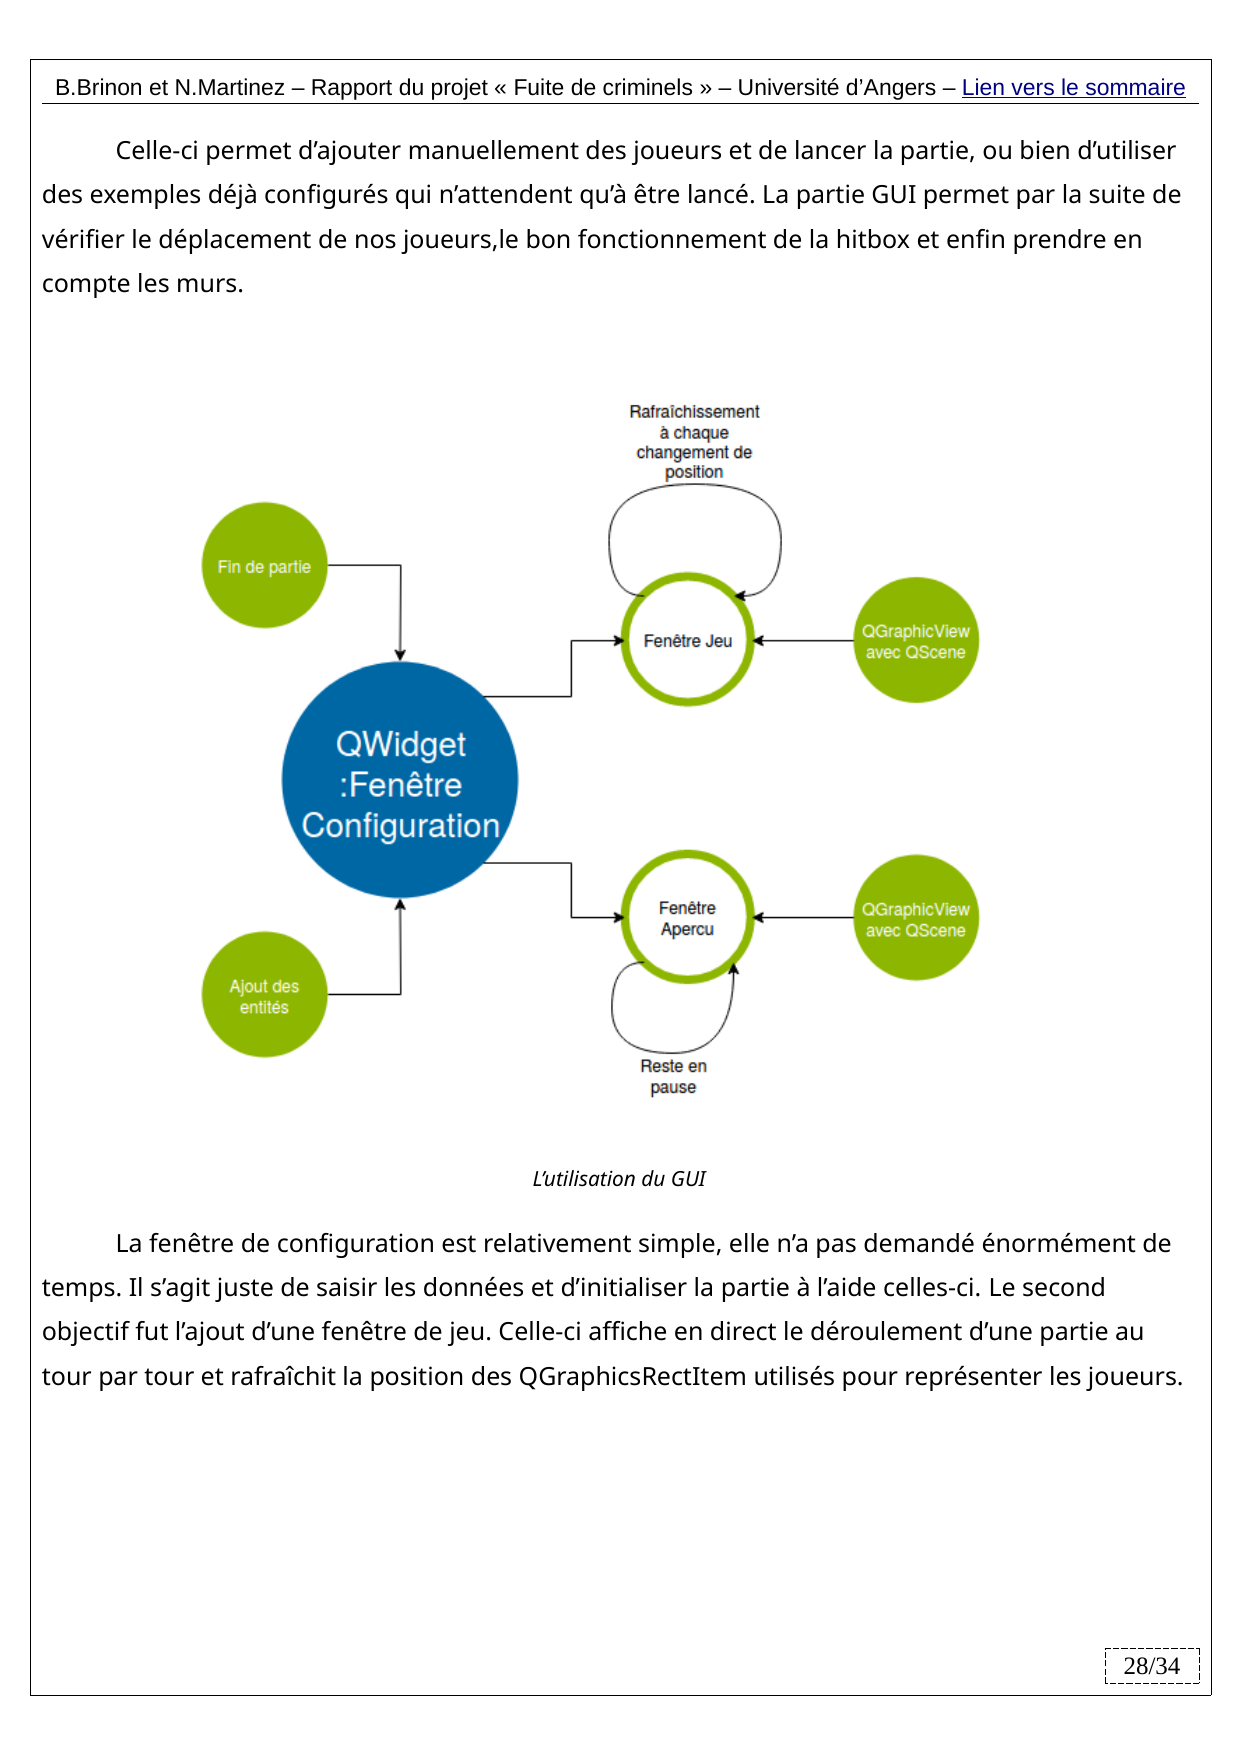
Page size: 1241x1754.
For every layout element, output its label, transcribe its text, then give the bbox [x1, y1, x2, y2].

picture [150, 334, 1091, 1131]
text La fenêtre de configuration est relativement simple, elle n’a pas demandé énormément de temps. Il s’agit juste de saisir les données et d’initialiser la partie à l’aide celles-ci. Le second objectif fut l’ajout d’une fenêtre de jeu. Celle-ci affiche en direct le déroulement d’une partie au tour par tour et rafraîchit la position des QGraphicsRectItem utilisés pour représenter les joueurs. [42, 1226, 1199, 1392]
text L’utilisation du GUI [42, 1164, 1199, 1192]
text Celle-ci permet d’ajouter manuellement des joueurs et de lancer la partie, ou bien d’utiliser des exemples déjà configurés qui n’attendent qu’à être lancé. La partie GUI permet par la suite de vérifier le déplacement de nos joueurs,le bon fonctionnement de la hitbox et enfin prendre en compte les murs. [42, 133, 1199, 299]
